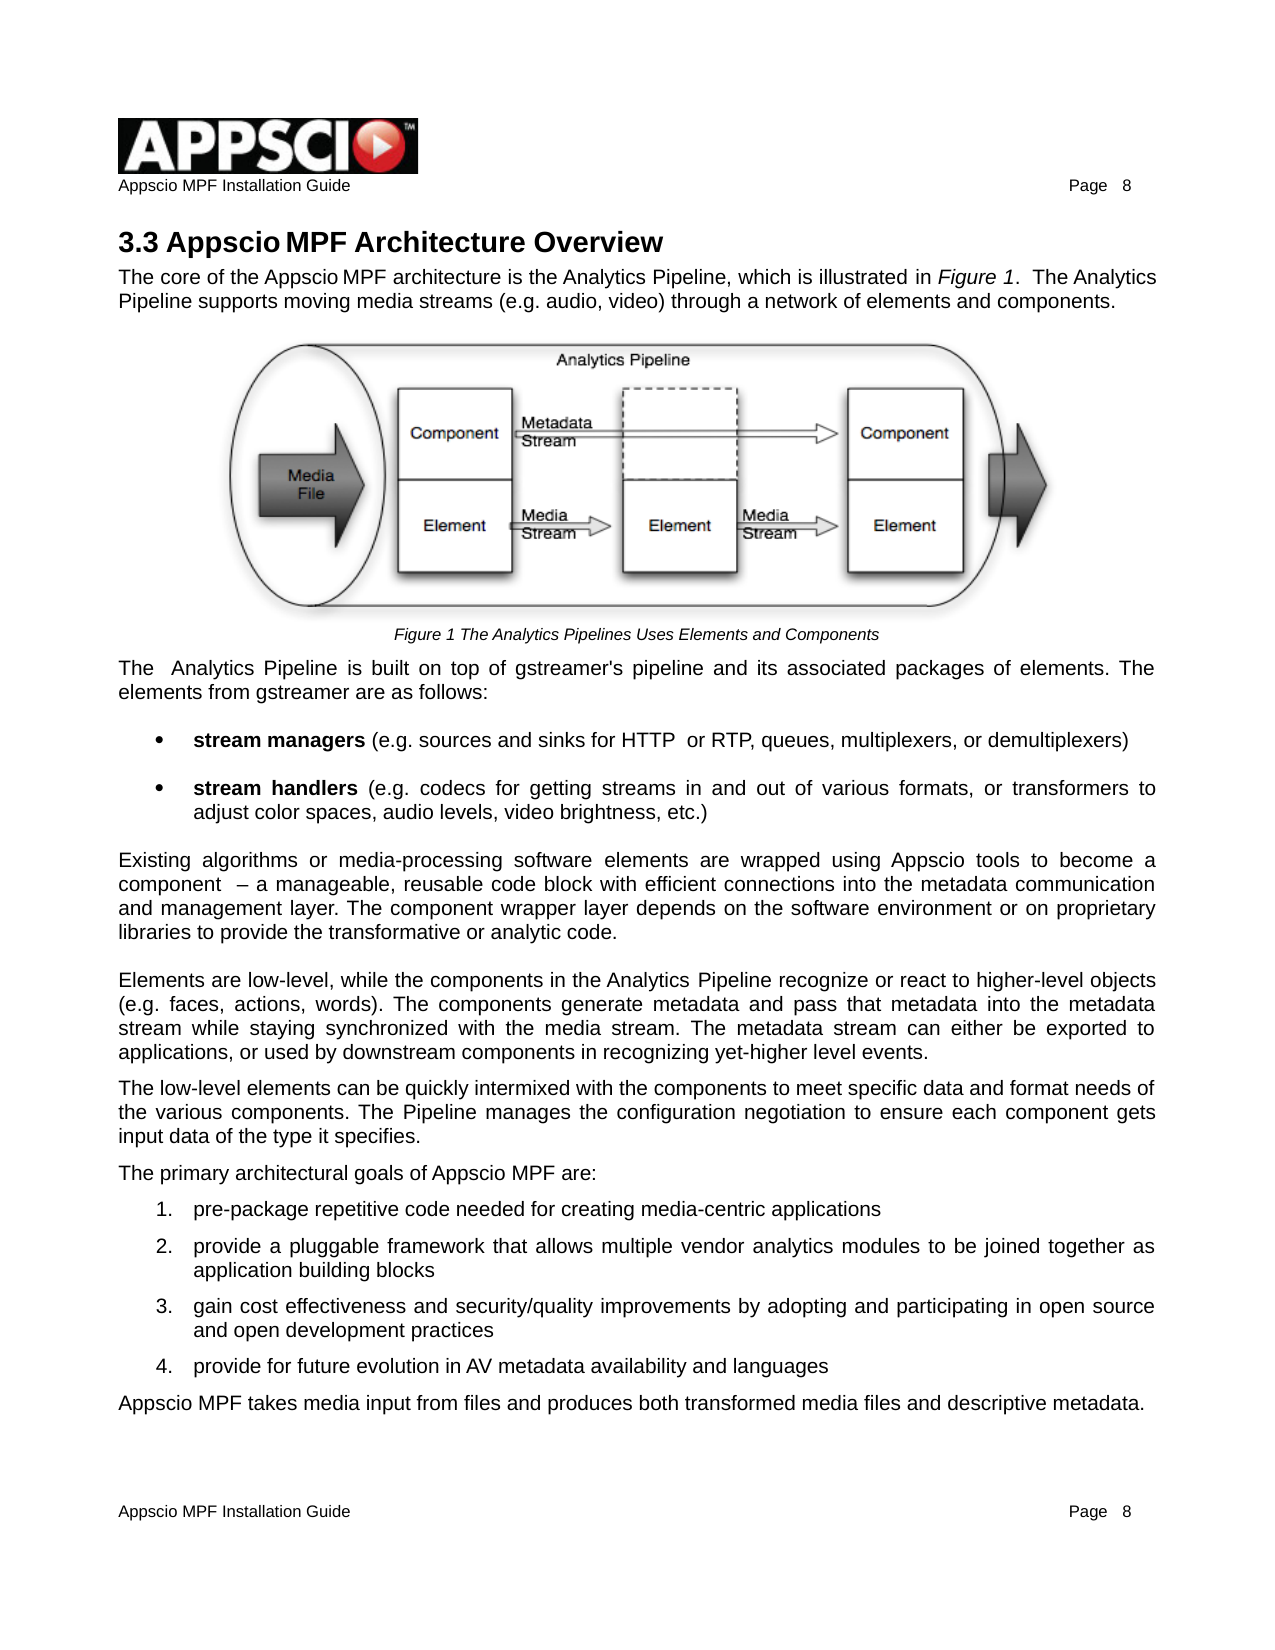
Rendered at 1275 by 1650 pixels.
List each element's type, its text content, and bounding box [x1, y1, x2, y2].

text The core of the Appscio MPF architecture is the Analytics Pipeline, which is illustrated in Figure 1. The Analytics Pipeline supports moving media streams (e.g. audio, video) through a network of elements and components. [118, 264, 1157, 312]
list gain cost effectiveness and security/quality improvements by adopting and participating in open source and open development practices [156, 1294, 1157, 1342]
list provide for future evolution in AV metadata availability and languages [156, 1354, 1157, 1378]
text Appscio MPF takes media input from files and produces both transformed media files and descriptive metadata. [118, 1391, 1157, 1415]
text The primary architectural goals of Appscio MPF are: [118, 1161, 1157, 1184]
text Elements are low-level, while the components in the Analytics Pipeline recognize or react to higher-level objects (e.g. faces, actions, words). The components generate metadata and pass that metadata into the metadata stream while staying synchronized with the media stream. The metadata stream can either be exported to applications, or used by downstream components in recognizing yet-higher level events. [118, 968, 1157, 1064]
list stream handlers (e.g. codecs for getting streams in and out of various formats, or transformers to adjust color spaces, audio levels, video brightness, etc.) [156, 776, 1157, 824]
list provide a pluggable framework that allows multiple vendor analytics modules to be joined together as application building blocks [156, 1233, 1157, 1281]
text The Analytics Pipeline is built on top of gstreamer's pipeline and its associated packages of elements. The elements from gstreamer are as follows: [118, 656, 1157, 704]
list stream managers (e.g. sources and sinks for HTTP or RTP, queues, multiplexers, or demultiplexers) [156, 728, 1157, 752]
text Existing algorithms or media-processing software elements are wrapped using Appscio tools to become a component – a manageable, reusable code block with efficient connections into the metadata communication and management layer. The component wrapper layer depends on the software environment or on proprietary libraries to provide the transformative or analytic code. [118, 848, 1157, 944]
picture [214, 336, 1061, 625]
list pre-package repetitive code needed for creating media-centric applications [156, 1197, 1157, 1221]
text Figure 1 The Analytics Pipelines Uses Elements and Components [118, 349, 1157, 644]
subtitle 3.3 Appscio MPF Architecture Overview [118, 225, 1157, 258]
picture [118, 118, 419, 174]
text The low-level elements can be quickly intermixed with the components to meet specific data and format needs of the various components. The Pipeline manages the configuration negotiation to ensure each component gets input data of the type it specifies. [118, 1076, 1157, 1148]
